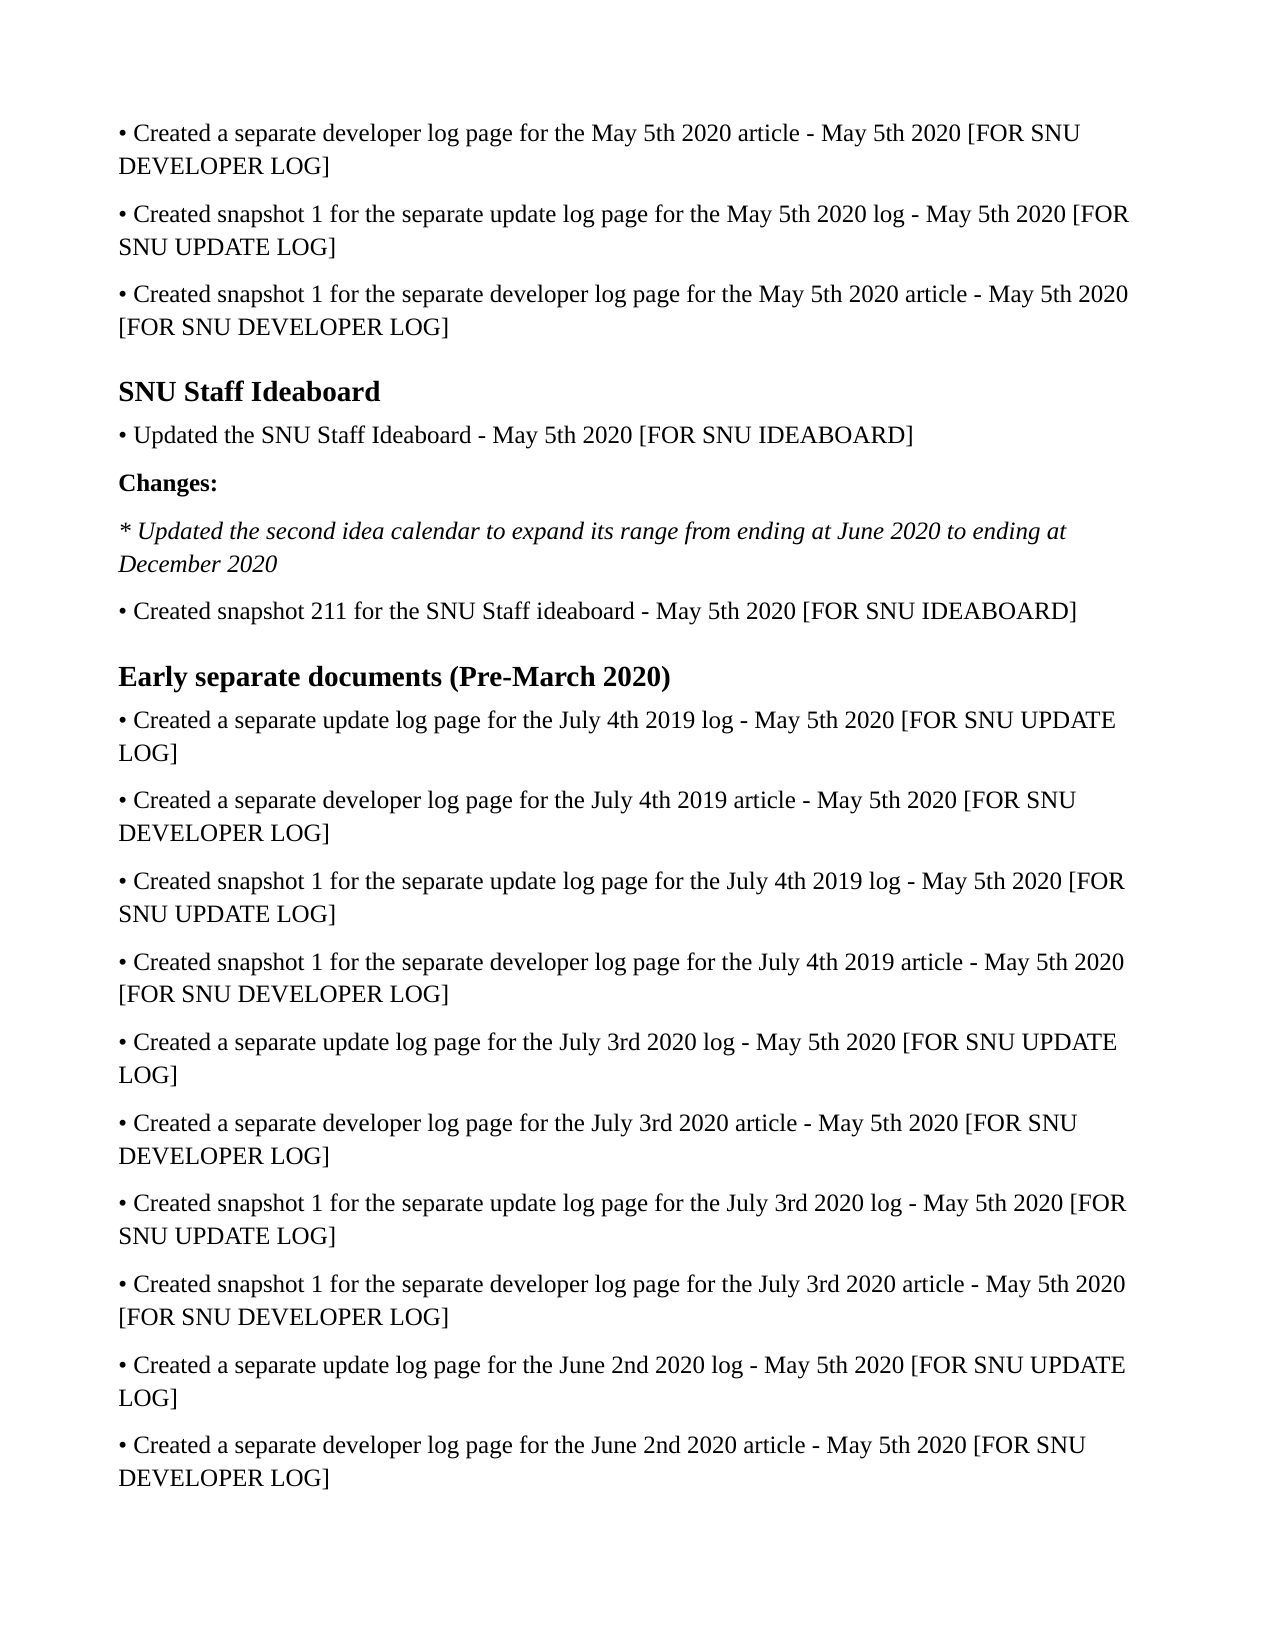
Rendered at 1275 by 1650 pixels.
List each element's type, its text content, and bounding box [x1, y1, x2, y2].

text • Created snapshot 1 for the separate developer log page for the May 5th 2020 article - May 5th 2020 [FOR SNU DEVELOPER LOG] [118, 279, 1157, 341]
text • Created snapshot 1 for the separate developer log page for the July 3rd 2020 article - May 5th 2020 [FOR SNU DEVELOPER LOG] [118, 1269, 1157, 1331]
text Changes: [118, 468, 1157, 497]
text • Created snapshot 1 for the separate update log page for the July 4th 2019 log - May 5th 2020 [FOR SNU UPDATE LOG] [118, 866, 1157, 928]
text • Created a separate developer log page for the July 3rd 2020 article - May 5th 2020 [FOR SNU DEVELOPER LOG] [118, 1108, 1157, 1169]
text • Created a separate update log page for the July 4th 2019 log - May 5th 2020 [FOR SNU UPDATE LOG] [118, 705, 1157, 766]
text • Created a separate developer log page for the May 5th 2020 article - May 5th 2020 [FOR SNU DEVELOPER LOG] [118, 118, 1157, 180]
text • Created a separate developer log page for the July 4th 2019 article - May 5th 2020 [FOR SNU DEVELOPER LOG] [118, 785, 1157, 847]
text • Updated the SNU Staff Ideaboard - May 5th 2020 [FOR SNU IDEABOARD] [118, 421, 1157, 449]
text • Created a separate update log page for the June 2nd 2020 log - May 5th 2020 [FOR SNU UPDATE LOG] [118, 1350, 1157, 1411]
text • Created a separate developer log page for the June 2nd 2020 article - May 5th 2020 [FOR SNU DEVELOPER LOG] [118, 1430, 1157, 1492]
subtitle SNU Staff Ideaboard [118, 374, 1157, 408]
text • Created snapshot 1 for the separate update log page for the May 5th 2020 log - May 5th 2020 [FOR SNU UPDATE LOG] [118, 199, 1157, 261]
subtitle Early separate documents (Pre-March 2020) [118, 659, 1157, 692]
text * Updated the second idea calendar to expand its range from ending at June 2020 to ending at December 2020 [118, 516, 1157, 578]
text • Created snapshot 1 for the separate developer log page for the July 4th 2019 article - May 5th 2020 [FOR SNU DEVELOPER LOG] [118, 947, 1157, 1008]
text • Created snapshot 211 for the SNU Staff ideaboard - May 5th 2020 [FOR SNU IDEABOARD] [118, 596, 1157, 625]
text • Created snapshot 1 for the separate update log page for the July 3rd 2020 log - May 5th 2020 [FOR SNU UPDATE LOG] [118, 1188, 1157, 1250]
text • Created a separate update log page for the July 3rd 2020 log - May 5th 2020 [FOR SNU UPDATE LOG] [118, 1027, 1157, 1089]
